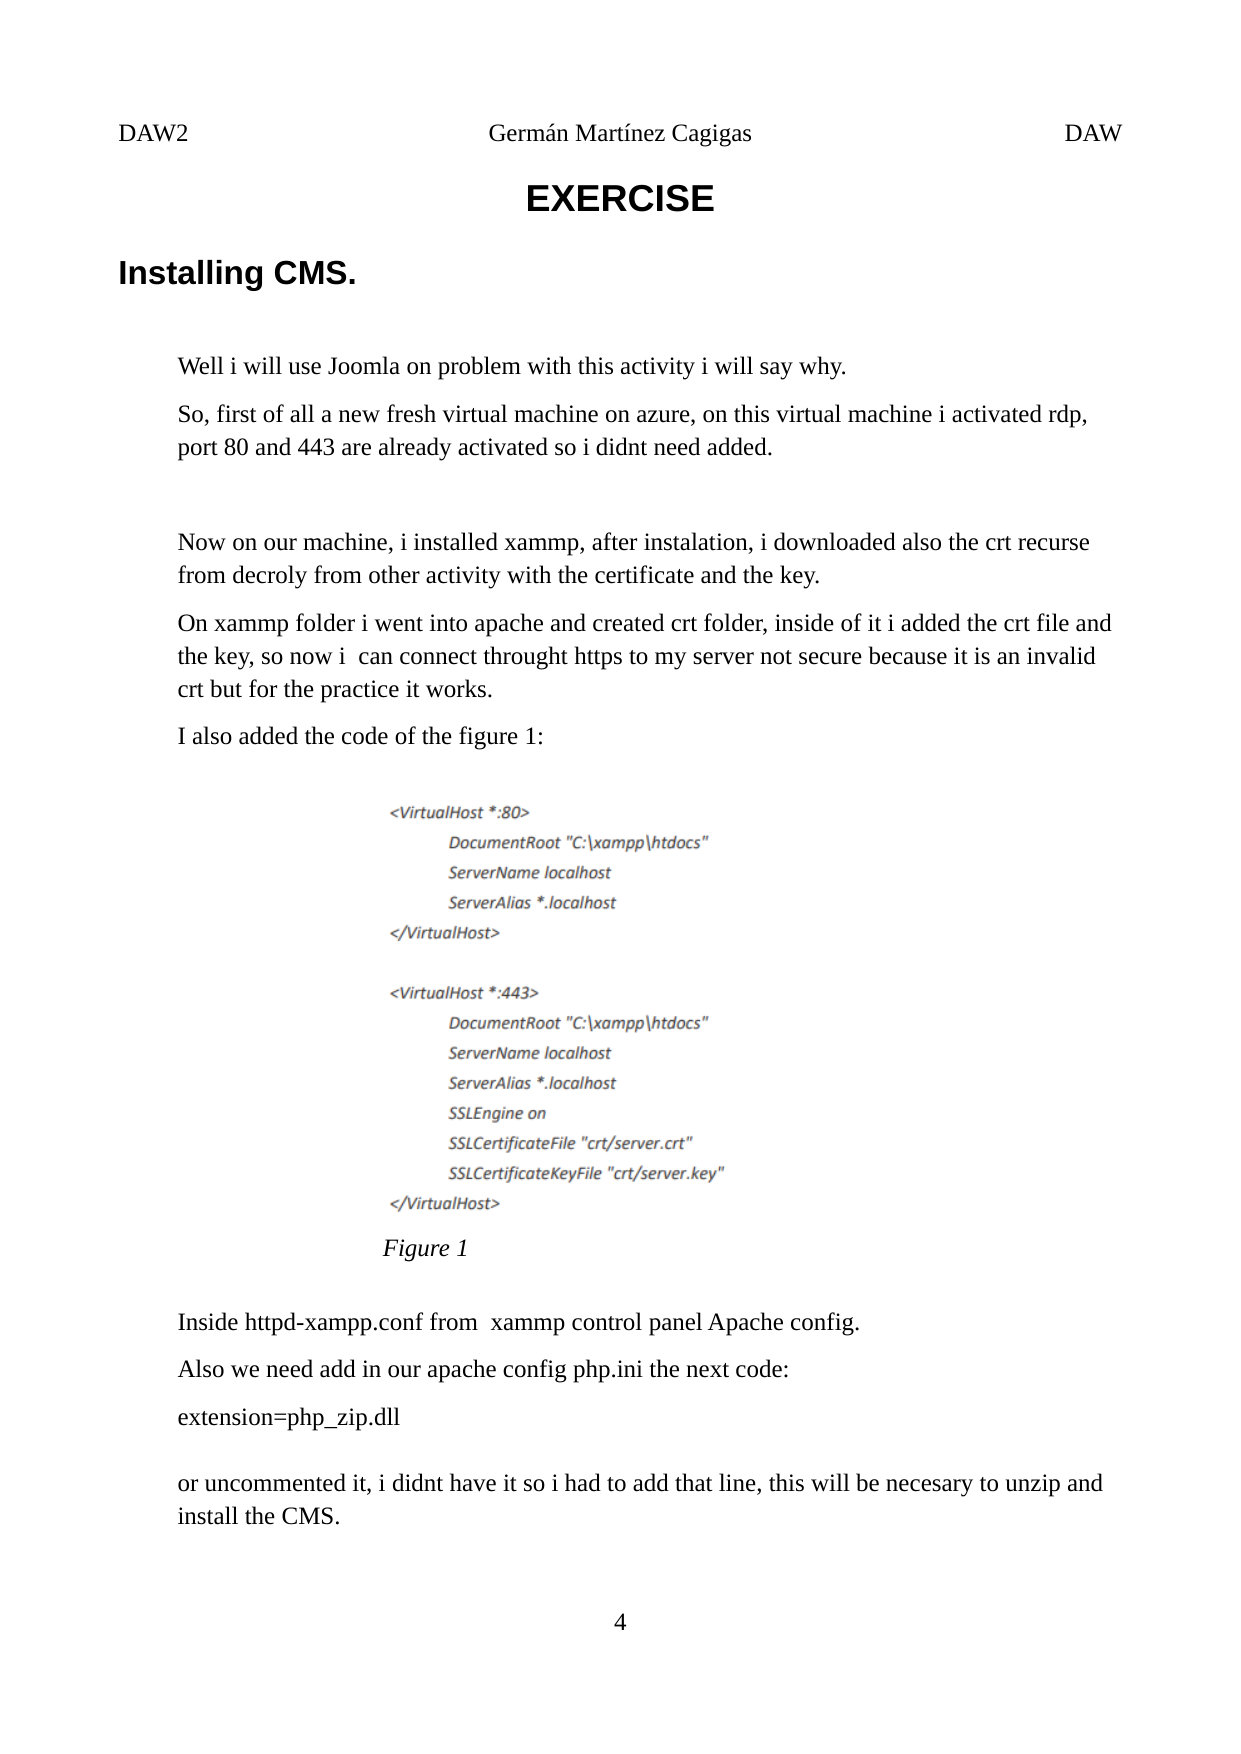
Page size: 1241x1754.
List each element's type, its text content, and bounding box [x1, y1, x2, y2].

text Now on our machine, i installed xammp, after instalation, i downloaded also the crt recurse from decroly from other activity with the certificate and the key. [177, 527, 1122, 589]
text Also we need add in our apache config php.ini the next code: [177, 1354, 1122, 1383]
text Inside httpd-xampp.conf from xammp control panel Apache config. [177, 1307, 1122, 1336]
subtitle Installing CMS. [118, 253, 1122, 291]
text So, first of all a new fresh virtual machine on azure, on this virtual machine i activated rdp, port 80 and 443 are already activated so i didnt need added. [177, 399, 1122, 461]
text extension=php_zip.dll or uncommented it, i didnt have it so i had to add that line, this will be necesary to unzip and install the CMS. [177, 1402, 1122, 1530]
text Figure 1 [383, 1233, 818, 1261]
text I also added the code of the figure 1: [177, 721, 1122, 812]
picture [382, 792, 818, 1233]
text Well i will use Joomla on problem with this activity i will say why. [177, 351, 1122, 380]
subtitle EXERCISE [118, 176, 1122, 219]
text On xammp folder i went into apache and created crt folder, inside of it i added the crt file and the key, so now i can connect throught https to my server not secure because it is an invalid crt but for the practice it works. [177, 608, 1122, 703]
